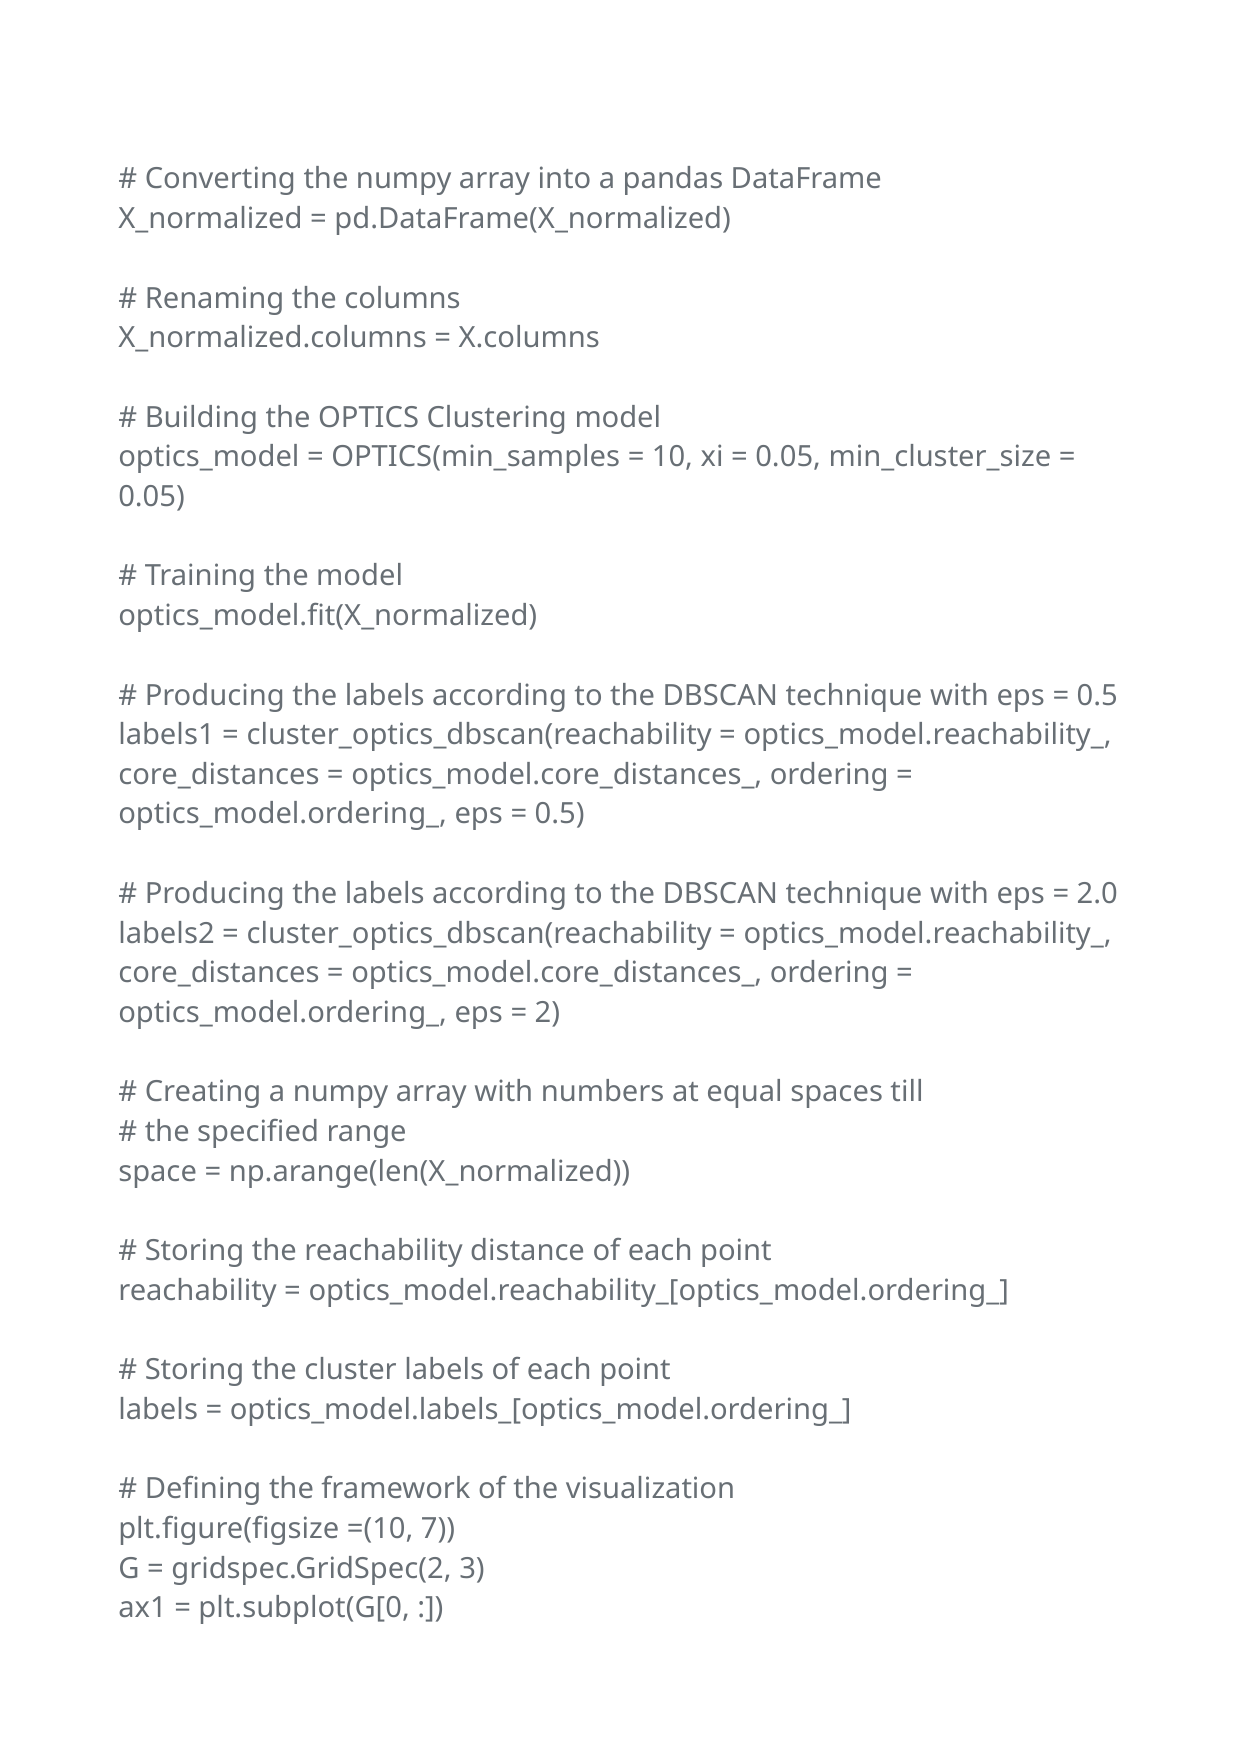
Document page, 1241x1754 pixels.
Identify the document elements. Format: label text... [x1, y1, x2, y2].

text optics_model.fit(X_normalized) [118, 594, 1122, 634]
text labels2 = cluster_optics_dbscan(reachability = optics_model.reachability_, core_distances = optics_model.core_distances_, ordering = optics_model.ordering_, eps = 2) [118, 912, 1122, 1031]
text labels = optics_model.labels_[optics_model.ordering_] [118, 1388, 1122, 1428]
text # Producing the labels according to the DBSCAN technique with eps = 0.5 [118, 674, 1122, 713]
text plt.figure(figsize =(10, 7)) [118, 1507, 1122, 1547]
text # Creating a numpy array with numbers at equal spaces till [118, 1071, 1122, 1110]
text # Storing the cluster labels of each point [118, 1348, 1122, 1388]
text ax1 = plt.subplot(G[0, :]) [118, 1587, 1122, 1626]
text # Converting the numpy array into a pandas DataFrame [118, 158, 1122, 197]
text G = gridspec.GridSpec(2, 3) [118, 1547, 1122, 1587]
text # Building the OPTICS Clustering model [118, 396, 1122, 436]
text X_normalized = pd.DataFrame(X_normalized) [118, 197, 1122, 237]
text # Defining the framework of the visualization [118, 1467, 1122, 1507]
text labels1 = cluster_optics_dbscan(reachability = optics_model.reachability_, core_distances = optics_model.core_distances_, ordering = optics_model.ordering_, eps = 0.5) [118, 713, 1122, 832]
text space = np.arange(len(X_normalized)) [118, 1150, 1122, 1190]
text X_normalized.columns = X.columns [118, 317, 1122, 356]
text reachability = optics_model.reachability_[optics_model.ordering_] [118, 1269, 1122, 1309]
text # Producing the labels according to the DBSCAN technique with eps = 2.0 [118, 872, 1122, 912]
text optics_model = OPTICS(min_samples = 10, xi = 0.05, min_cluster_size = 0.05) [118, 436, 1122, 515]
text # the specified range [118, 1110, 1122, 1150]
text # Storing the reachability distance of each point [118, 1229, 1122, 1269]
text # Training the model [118, 555, 1122, 594]
text # Renaming the columns [118, 277, 1122, 317]
